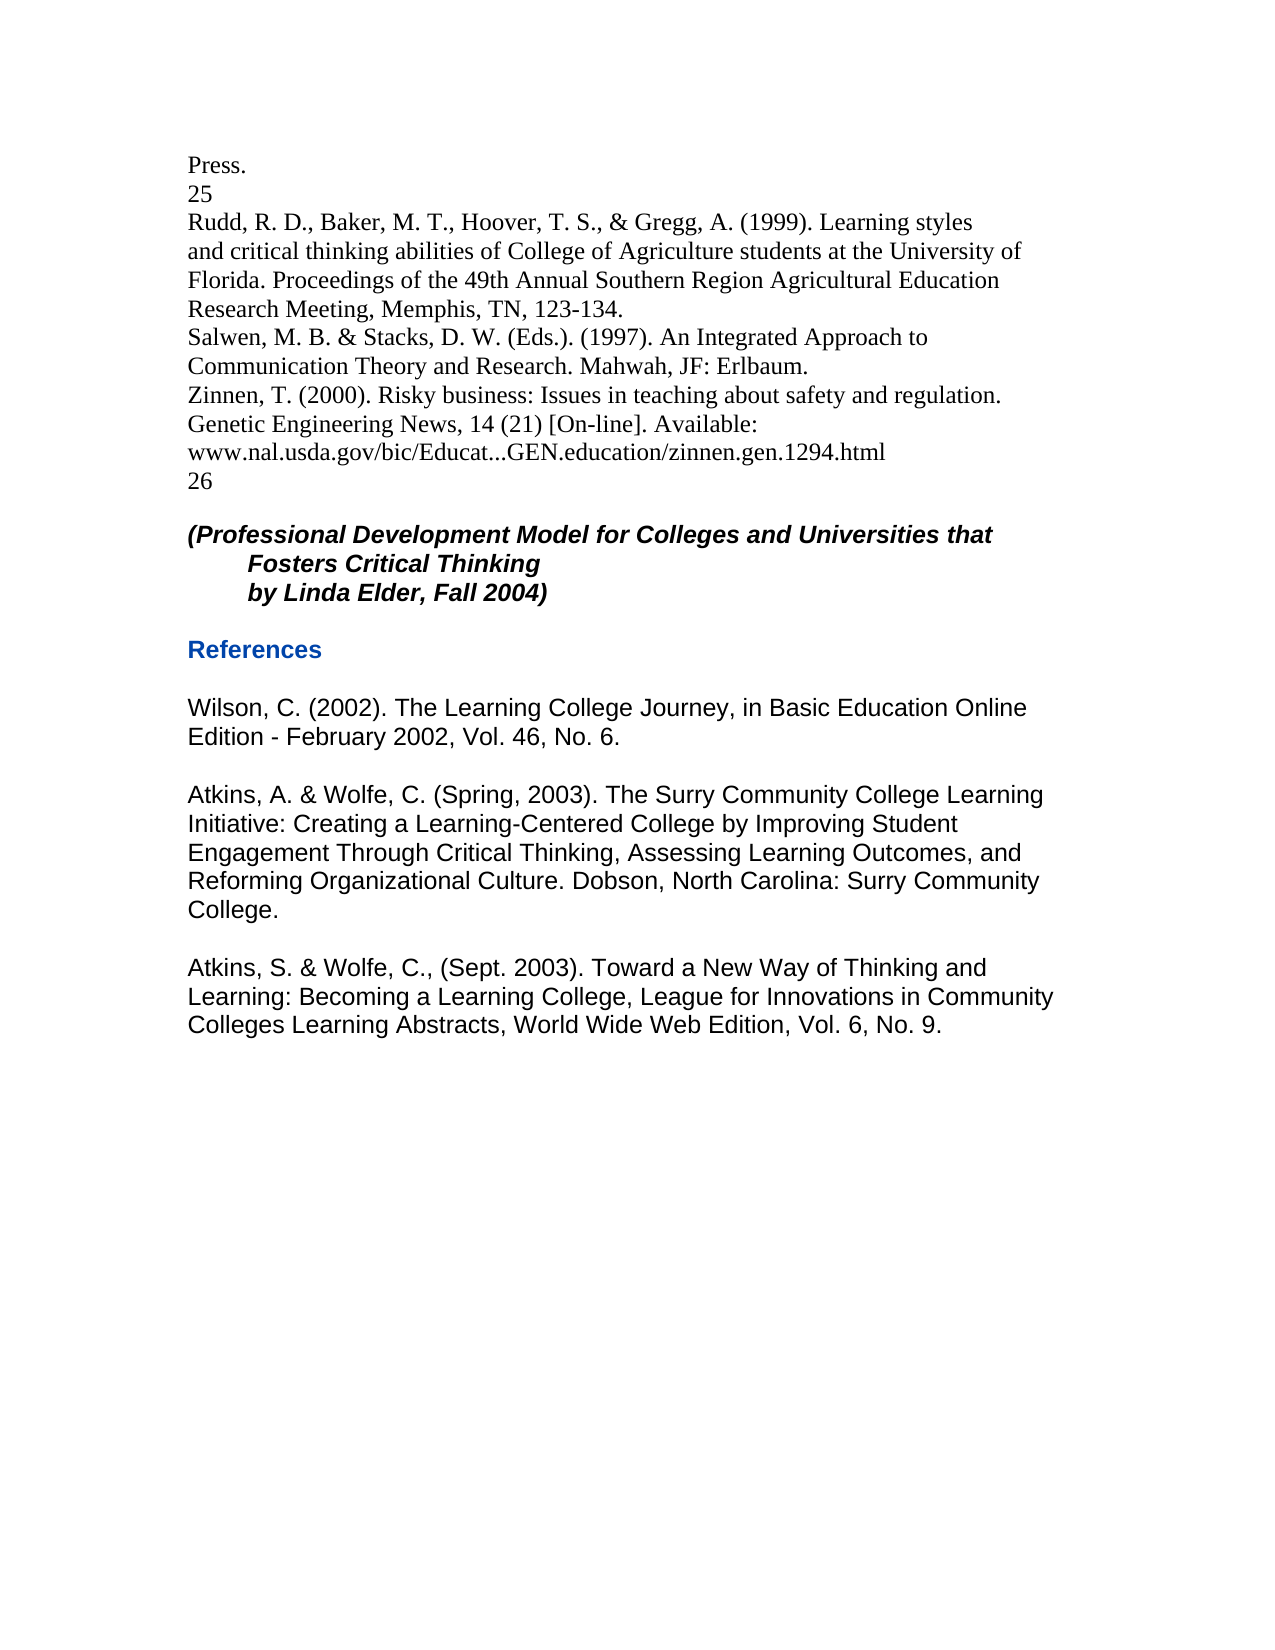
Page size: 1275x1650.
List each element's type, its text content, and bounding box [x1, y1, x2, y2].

text Rudd, R. D., Baker, M. T., Hoover, T. S., & Gregg, A. (1999). Learning styles [187, 207, 1087, 236]
text Wilson, C. (2002). The Learning College Journey, in Basic Education Online Edition - February 2002, Vol. 46, No. 6. [187, 693, 1087, 751]
text 25 [187, 179, 1087, 207]
subtitle (Professional Development Model for Colleges and Universities that Fosters Critical Thinking by Linda Elder, Fall 2004) [187, 520, 1087, 606]
text www.nal.usda.gov/bic/Educat...GEN.education/zinnen.gen.1294.html [187, 437, 1087, 466]
text Atkins, A. & Wolfe, C. (Spring, 2003). The Surry Community College Learning Initiative: Creating a Learning-Centered College by Improving Student Engagement Through Critical Thinking, Assessing Learning Outcomes, and Reforming Organizational Culture. Dobson, North Carolina: Surry Community College. [187, 780, 1087, 924]
text 26 [187, 466, 1087, 495]
text Florida. Proceedings of the 49th Annual Southern Region Agricultural Education [187, 265, 1087, 294]
text Salwen, M. B. & Stacks, D. W. (Eds.). (1997). An Integrated Approach to [187, 322, 1087, 351]
text Research Meeting, Memphis, TN, 123-134. [187, 294, 1087, 322]
text Genetic Engineering News, 14 (21) [On-line]. Available: [187, 409, 1087, 437]
text Atkins, S. & Wolfe, C., (Sept. 2003). Toward a New Way of Thinking and Learning: Becoming a Learning College, League for Innovations in Community Colleges Learning Abstracts, World Wide Web Edition, Vol. 6, No. 9. [187, 953, 1087, 1039]
text References [187, 635, 1087, 664]
text Press. [187, 150, 1087, 179]
text Communication Theory and Research. Mahwah, JF: Erlbaum. [187, 351, 1087, 380]
text Zinnen, T. (2000). Risky business: Issues in teaching about safety and regulation. [187, 380, 1087, 409]
text and critical thinking abilities of College of Agriculture students at the University of [187, 236, 1087, 265]
